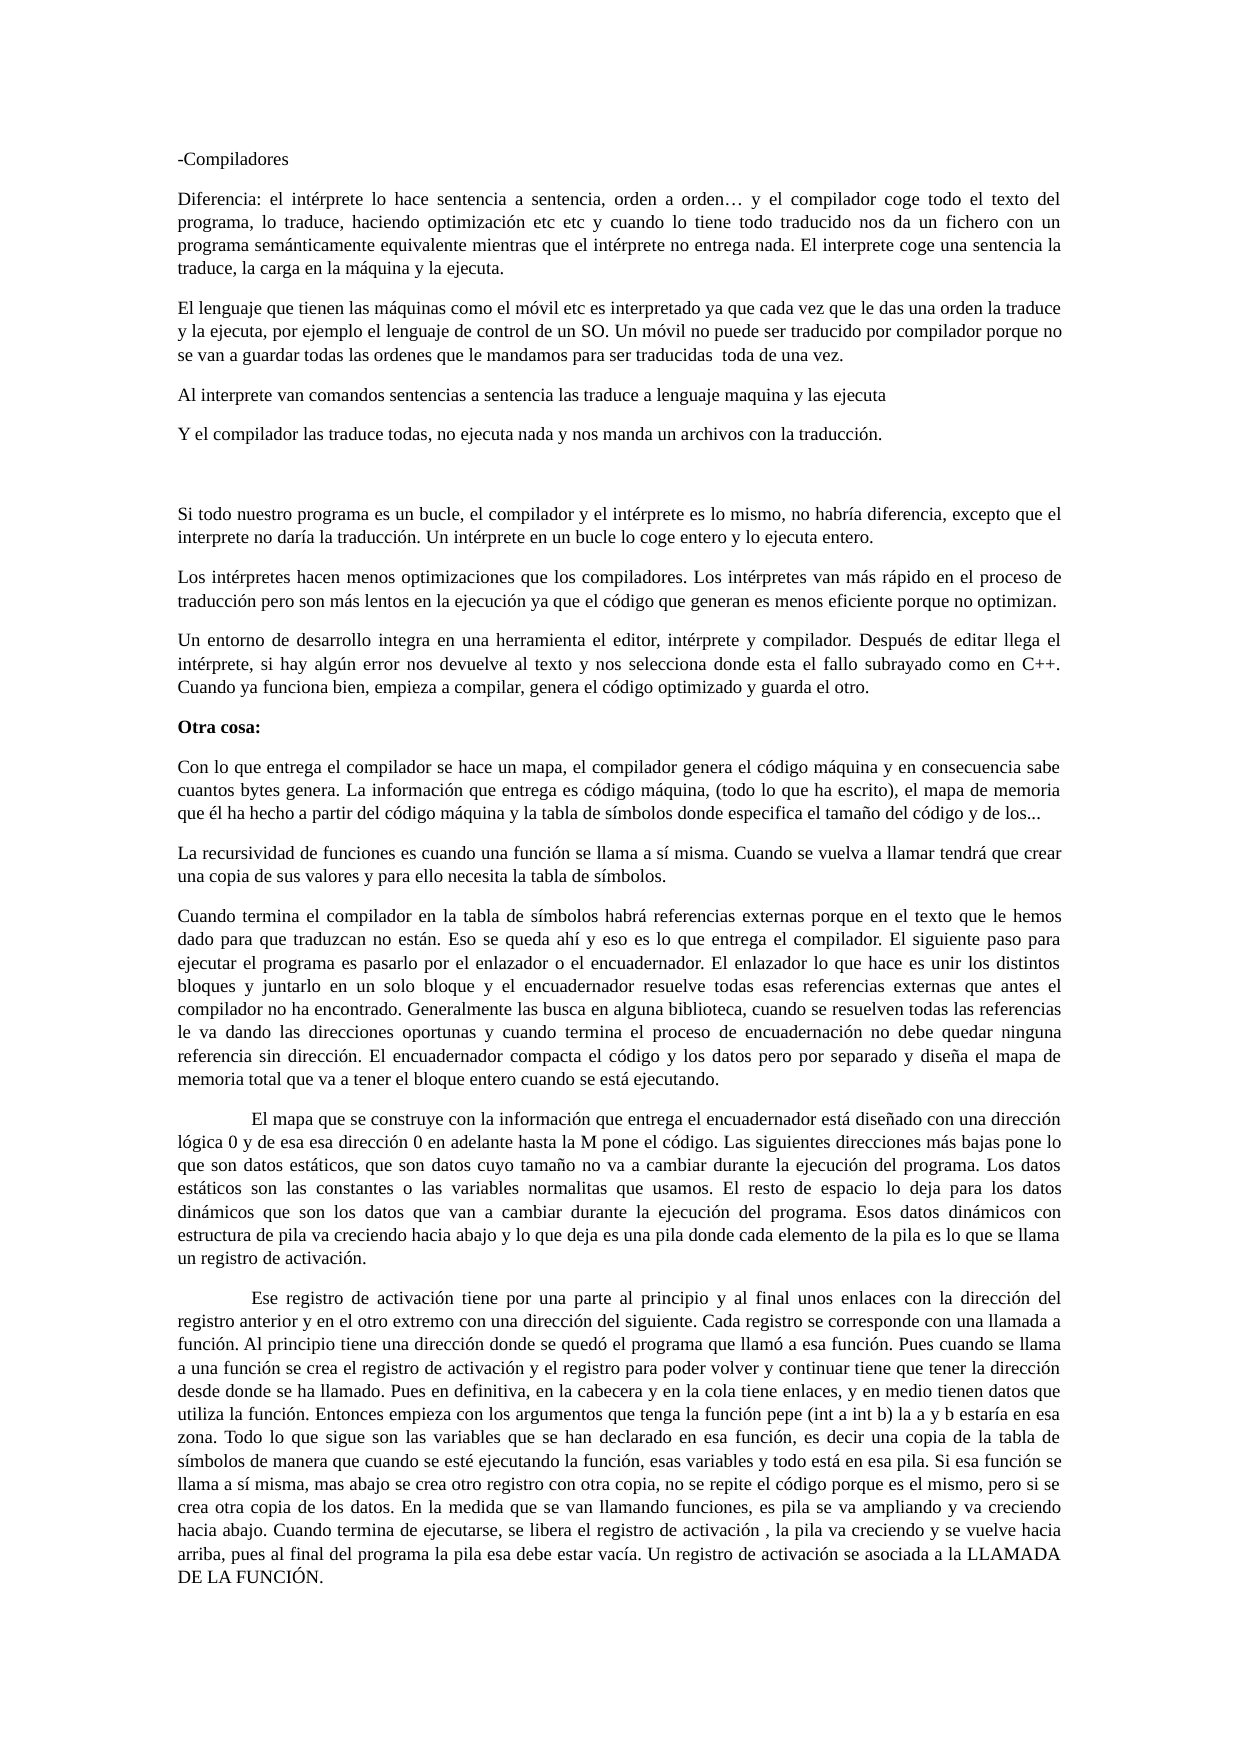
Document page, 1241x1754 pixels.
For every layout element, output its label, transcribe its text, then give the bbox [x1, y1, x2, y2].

text Con lo que entrega el compilador se hace un mapa, el compilador genera el código máquina y en consecuencia sabe cuantos bytes genera. La información que entrega es código máquina, (todo lo que ha escrito), el mapa de memoria que él ha hecho a partir del código máquina y la tabla de símbolos donde especifica el tamaño del código y de los... [177, 756, 1063, 824]
text -Compiladores [177, 148, 1063, 169]
text La recursividad de funciones es cuando una función se llama a sí misma. Cuando se vuelva a llamar tendrá que crear una copia de sus valores y para ello necesita la tabla de símbolos. [177, 842, 1063, 887]
text Los intérpretes hacen menos optimizaciones que los compiladores. Los intérpretes van más rápido en el proceso de traducción pero son más lentos en la ejecución ya que el código que generan es menos eficiente porque no optimizan. [177, 566, 1063, 611]
text Diferencia: el intérprete lo hace sentencia a sentencia, orden a orden… y el compilador coge todo el texto del programa, lo traduce, haciendo optimización etc etc y cuando lo tiene todo traducido nos da un fichero con un programa semánticamente equivalente mientras que el intérprete no entrega nada. El interprete coge una sentencia la traduce, la carga en la máquina y la ejecuta. [177, 187, 1063, 279]
text El mapa que se construye con la información que entrega el encuadernador está diseñado con una dirección lógica 0 y de esa esa dirección 0 en adelante hasta la M pone el código. Las siguientes direcciones más bajas pone lo que son datos estáticos, que son datos cuyo tamaño no va a cambiar durante la ejecución del programa. Los datos estáticos son las constantes o las variables normalitas que usamos. El resto de espacio lo deja para los datos dinámicos que son los datos que van a cambiar durante la ejecución del programa. Esos datos dinámicos con estructura de pila va creciendo hacia abajo y lo que deja es una pila donde cada elemento de la pila es lo que se llama un registro de activación. [177, 1108, 1063, 1268]
text Ese registro de activación tiene por una parte al principio y al final unos enlaces con la dirección del registro anterior y en el otro extremo con una dirección del siguiente. Cada registro se corresponde con una llamada a función. Al principio tiene una dirección donde se quedó el programa que llamó a esa función. Pues cuando se llama a una función se crea el registro de activación y el registro para poder volver y continuar tiene que tener la dirección desde donde se ha llamado. Pues en definitiva, en la cabecera y en la cola tiene enlaces, y en medio tienen datos que utiliza la función. Entonces empieza con los argumentos que tenga la función pepe (int a int b) la a y b estaría en esa zona. Todo lo que sigue son las variables que se han declarado en esa función, es decir una copia de la tabla de símbolos de manera que cuando se esté ejecutando la función, esas variables y todo está en esa pila. Si esa función se llama a sí misma, mas abajo se crea otro registro con otra copia, no se repite el código porque es el mismo, pero si se crea otra copia de los datos. En la medida que se van llamando funciones, es pila se va ampliando y va creciendo hacia abajo. Cuando termina de ejecutarse, se libera el registro de activación , la pila va creciendo y se vuelve hacia arriba, pues al final del programa la pila esa debe estar vacía. Un registro de activación se asociada a la LLAMADA DE LA FUNCIÓN. [177, 1287, 1063, 1587]
text Un entorno de desarrollo integra en una herramienta el editor, intérprete y compilador. Después de editar llega el intérprete, si hay algún error nos devuelve al texto y nos selecciona donde esta el fallo subrayado como en C++. Cuando ya funciona bien, empieza a compilar, genera el código optimizado y guarda el otro. [177, 629, 1063, 697]
text Si todo nuestro programa es un bucle, el compilador y el intérprete es lo mismo, no habría diferencia, excepto que el interprete no daría la traducción. Un intérprete en un bucle lo coge entero y lo ejecuta entero. [177, 503, 1063, 548]
text Al interprete van comandos sentencias a sentencia las traduce a lenguaje maquina y las ejecuta [177, 383, 1063, 405]
text Y el compilador las traduce todas, no ejecuta nada y nos manda un archivos con la traducción. [177, 423, 1063, 445]
text Cuando termina el compilador en la tabla de símbolos habrá referencias externas porque en el texto que le hemos dado para que traduzcan no están. Eso se queda ahí y eso es lo que entrega el compilador. El siguiente paso para ejecutar el programa es pasarlo por el enlazador o el encuadernador. El enlazador lo que hace es unir los distintos bloques y juntarlo en un solo bloque y el encuadernador resuelve todas esas referencias externas que antes el compilador no ha encontrado. Generalmente las busca en alguna biblioteca, cuando se resuelven todas las referencias le va dando las direcciones oportunas y cuando termina el proceso de encuadernación no debe quedar ninguna referencia sin dirección. El encuadernador compacta el código y los datos pero por separado y diseña el mapa de memoria total que va a tener el bloque entero cuando se está ejecutando. [177, 905, 1063, 1089]
text Otra cosa: [177, 716, 1063, 737]
text El lenguaje que tienen las máquinas como el móvil etc es interpretado ya que cada vez que le das una orden la traduce y la ejecuta, por ejemplo el lenguaje de control de un SO. Un móvil no puede ser traducido por compilador porque no se van a guardar todas las ordenes que le mandamos para ser traducidas toda de una vez. [177, 297, 1063, 365]
